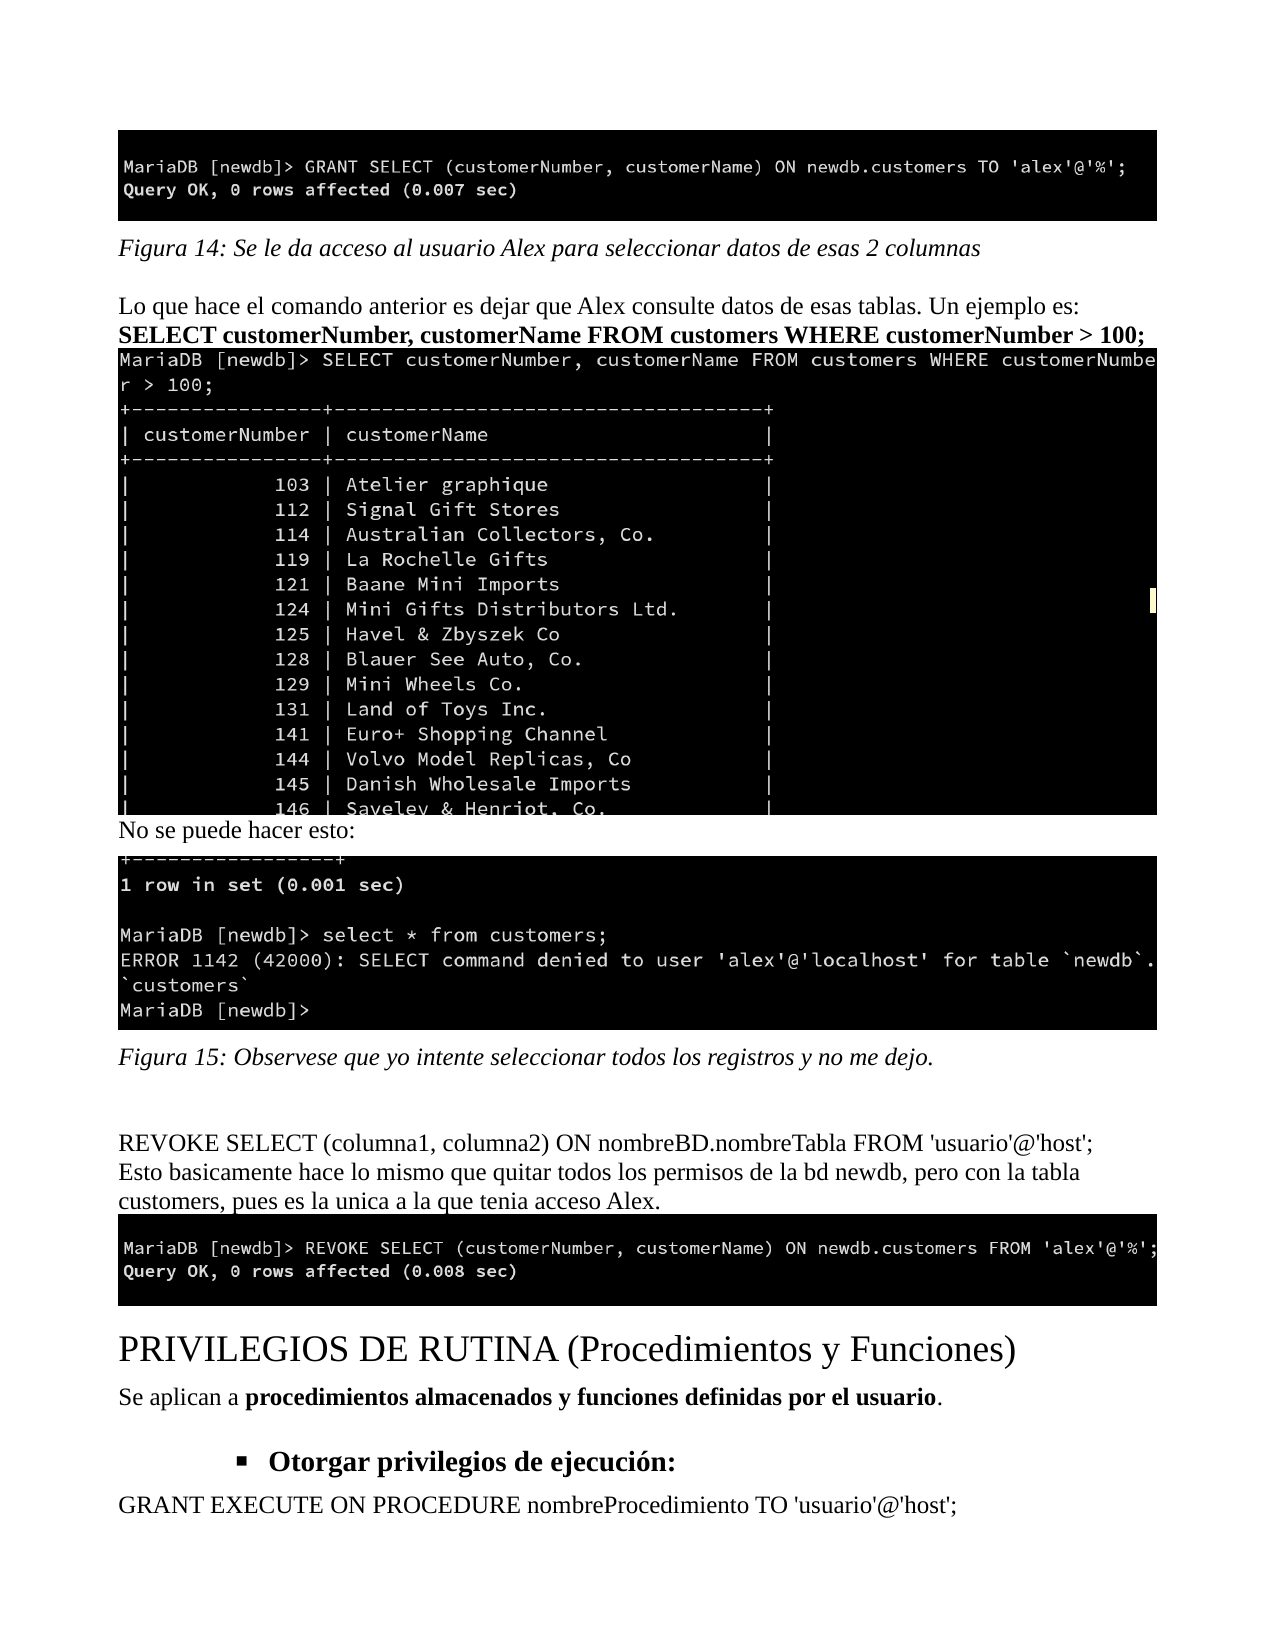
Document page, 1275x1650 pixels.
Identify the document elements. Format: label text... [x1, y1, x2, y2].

subtitle PRIVILEGIOS DE RUTINA (Procedimientos y Funciones) [118, 1306, 1157, 1369]
text GRANT EXECUTE ON PROCEDURE nombreProcedimiento TO 'usuario'@'host'; [118, 1490, 1157, 1519]
text REVOKE SELECT (columna1, columna2) ON nombreBD.nombreTabla FROM 'usuario'@'host'; [118, 1128, 1157, 1157]
text Lo que hace el comando anterior es dejar que Alex consulte datos de esas tablas. Un ejemplo es: [118, 291, 1157, 320]
picture [118, 348, 1157, 815]
picture [118, 1214, 1157, 1306]
picture [118, 130, 1157, 221]
text Se aplican a procedimientos almacenados y funciones definidas por el usuario. [118, 1382, 1157, 1410]
picture [118, 856, 1157, 1030]
text SELECT customerNumber, customerName FROM customers WHERE customerNumber > 100; [118, 320, 1157, 348]
text Figura 14: Se le da acceso al usuario Alex para seleccionar datos de esas 2 columnas [118, 221, 1157, 262]
text No se puede hacer esto: [118, 815, 1157, 843]
text Esto basicamente hace lo mismo que quitar todos los permisos de la bd newdb, pero con la tabla customers, pues es la unica a la que tenia acceso Alex. [118, 1157, 1157, 1214]
subtitle Otorgar privilegios de ejecución: [231, 1444, 1157, 1477]
text Figura 15: Observese que yo intente seleccionar todos los registros y no me dejo. [118, 1030, 1157, 1071]
